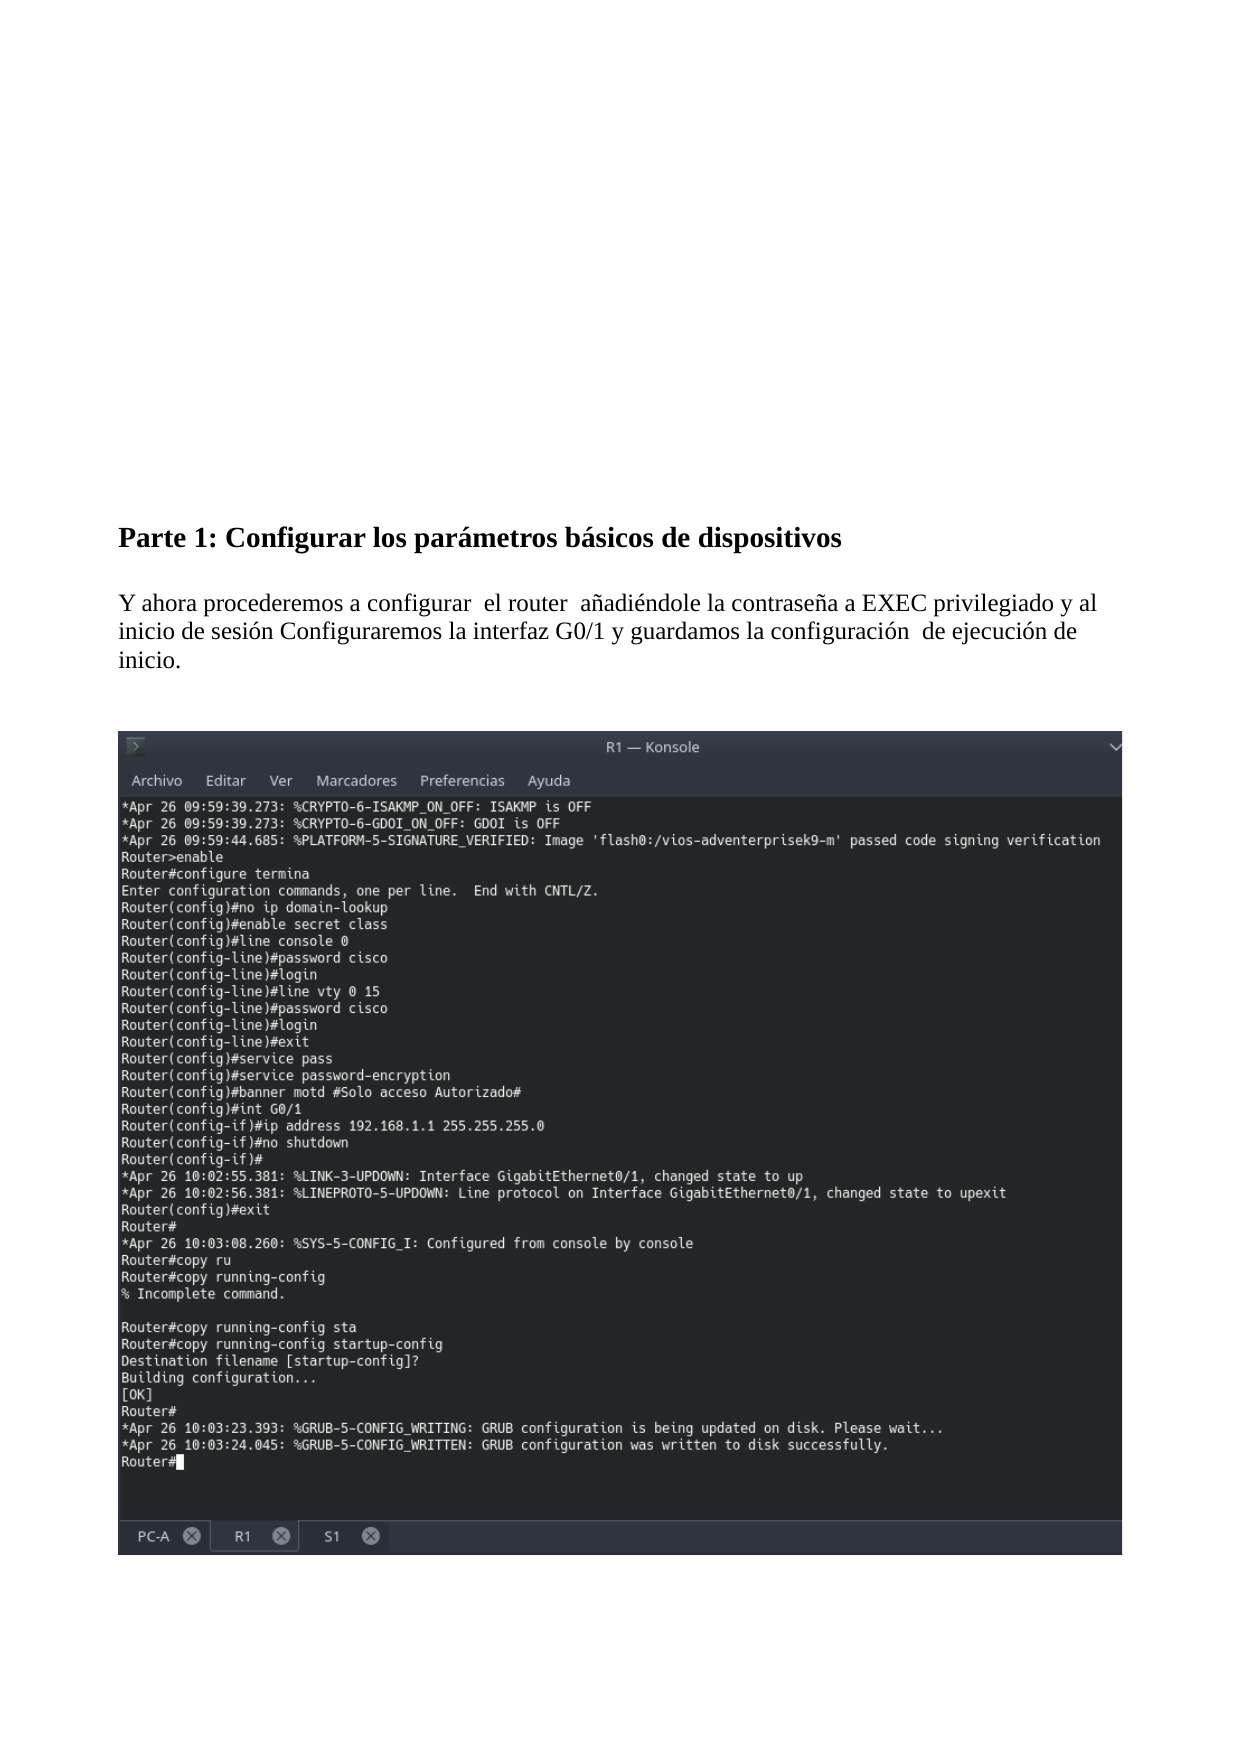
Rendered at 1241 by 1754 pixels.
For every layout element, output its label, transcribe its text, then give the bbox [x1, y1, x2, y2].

text Parte 1: Configurar los parámetros básicos de dispositivos [118, 521, 1122, 554]
text Y ahora procederemos a configurar el router añadiéndole la contraseña a EXEC privilegiado y al inicio de sesión Configuraremos la interfaz G0/1 y guardamos la configuración de ejecución de inicio. [118, 588, 1122, 674]
picture [118, 731, 1123, 1555]
